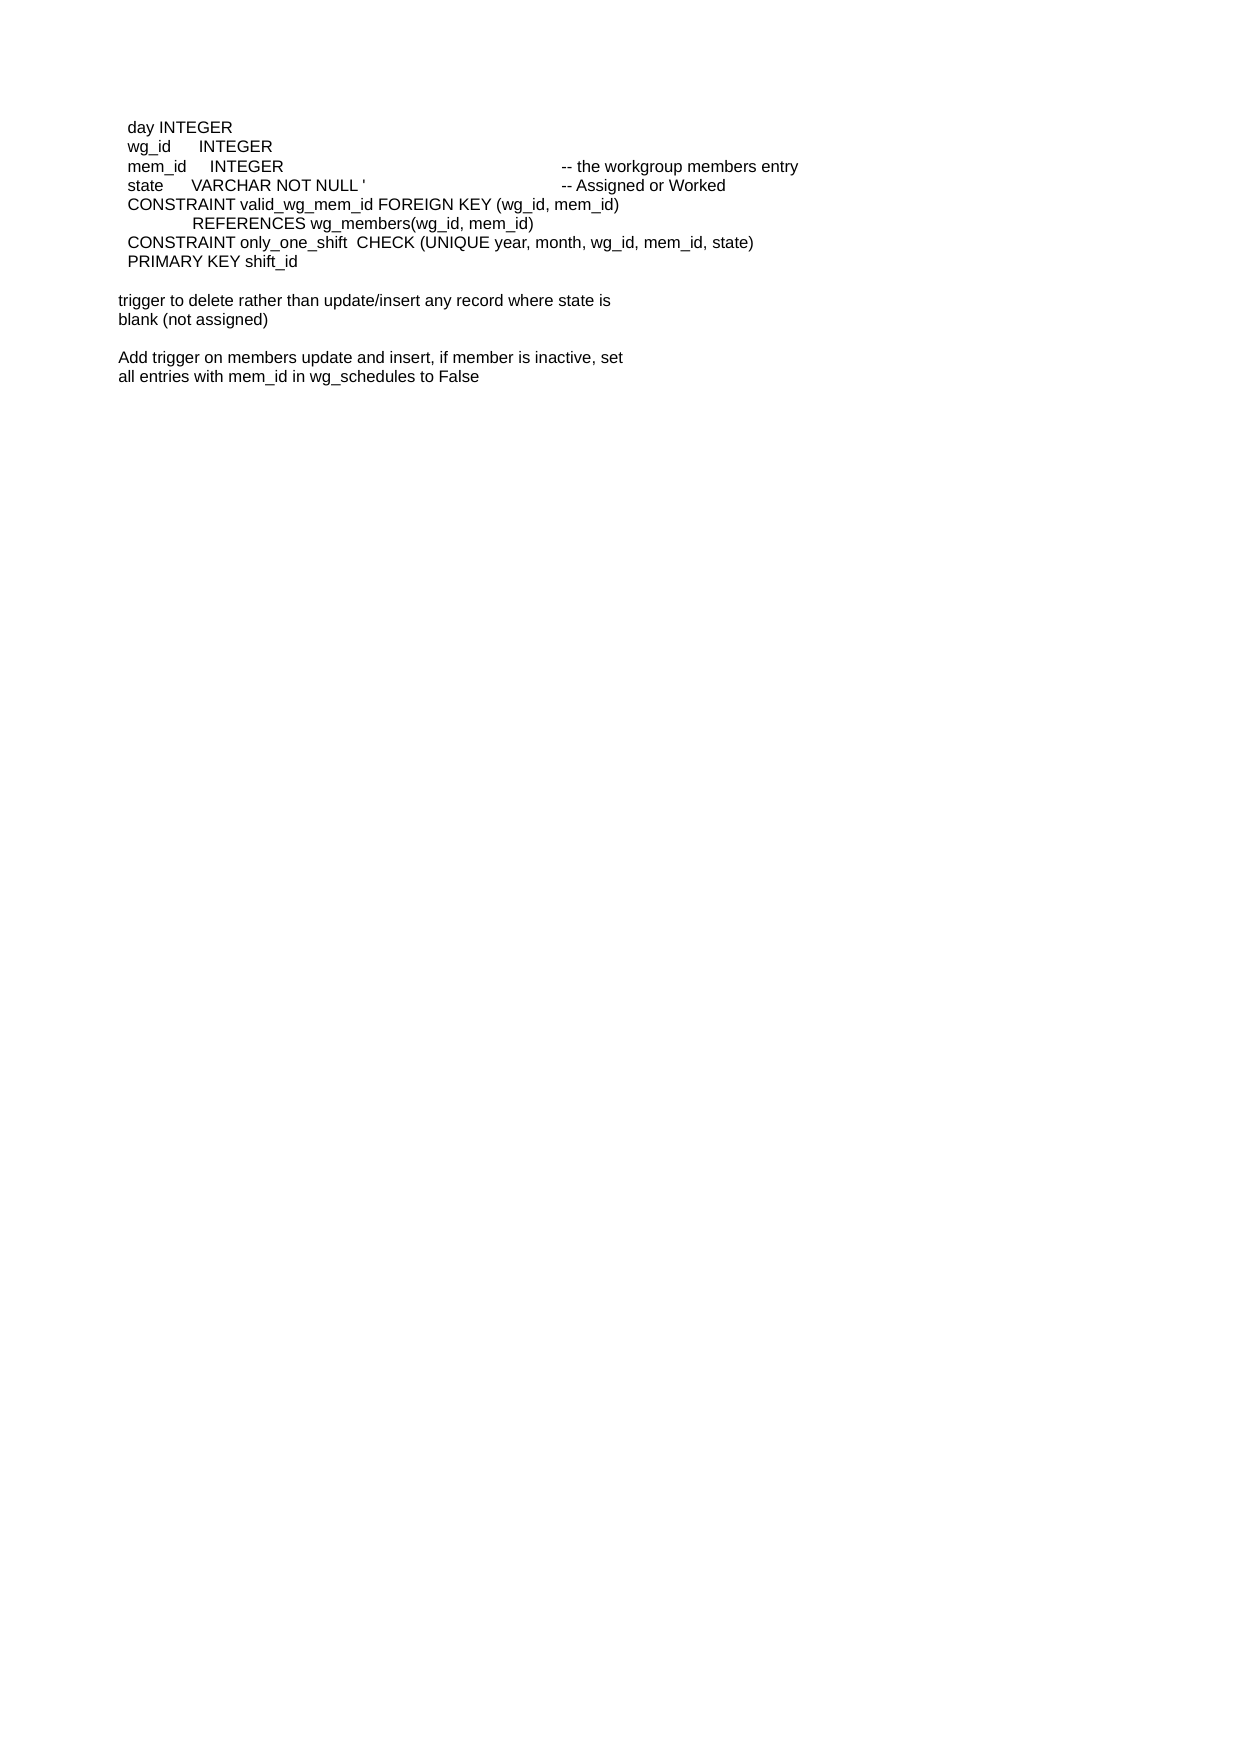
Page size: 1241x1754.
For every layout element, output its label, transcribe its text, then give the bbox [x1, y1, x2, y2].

text REFERENCES wg_members(wg_id, mem_id) [118, 214, 1122, 233]
text all entries with mem_id in wg_schedules to False [118, 367, 1122, 386]
text trigger to delete rather than update/insert any record where state is [118, 291, 1122, 310]
text state VARCHAR NOT NULL ' -- Assigned or Worked [118, 176, 1122, 195]
text PRIMARY KEY shift_id [118, 252, 1122, 271]
text CONSTRAINT valid_wg_mem_id FOREIGN KEY (wg_id, mem_id) [118, 195, 1122, 214]
text CONSTRAINT only_one_shift CHECK (UNIQUE year, month, wg_id, mem_id, state) [118, 233, 1122, 252]
text blank (not assigned) [118, 310, 1122, 329]
text day INTEGER [118, 118, 1122, 137]
text Add trigger on members update and insert, if member is inactive, set [118, 348, 1122, 367]
text wg_id INTEGER [118, 137, 1122, 156]
text mem_id INTEGER -- the workgroup members entry [118, 156, 1122, 176]
